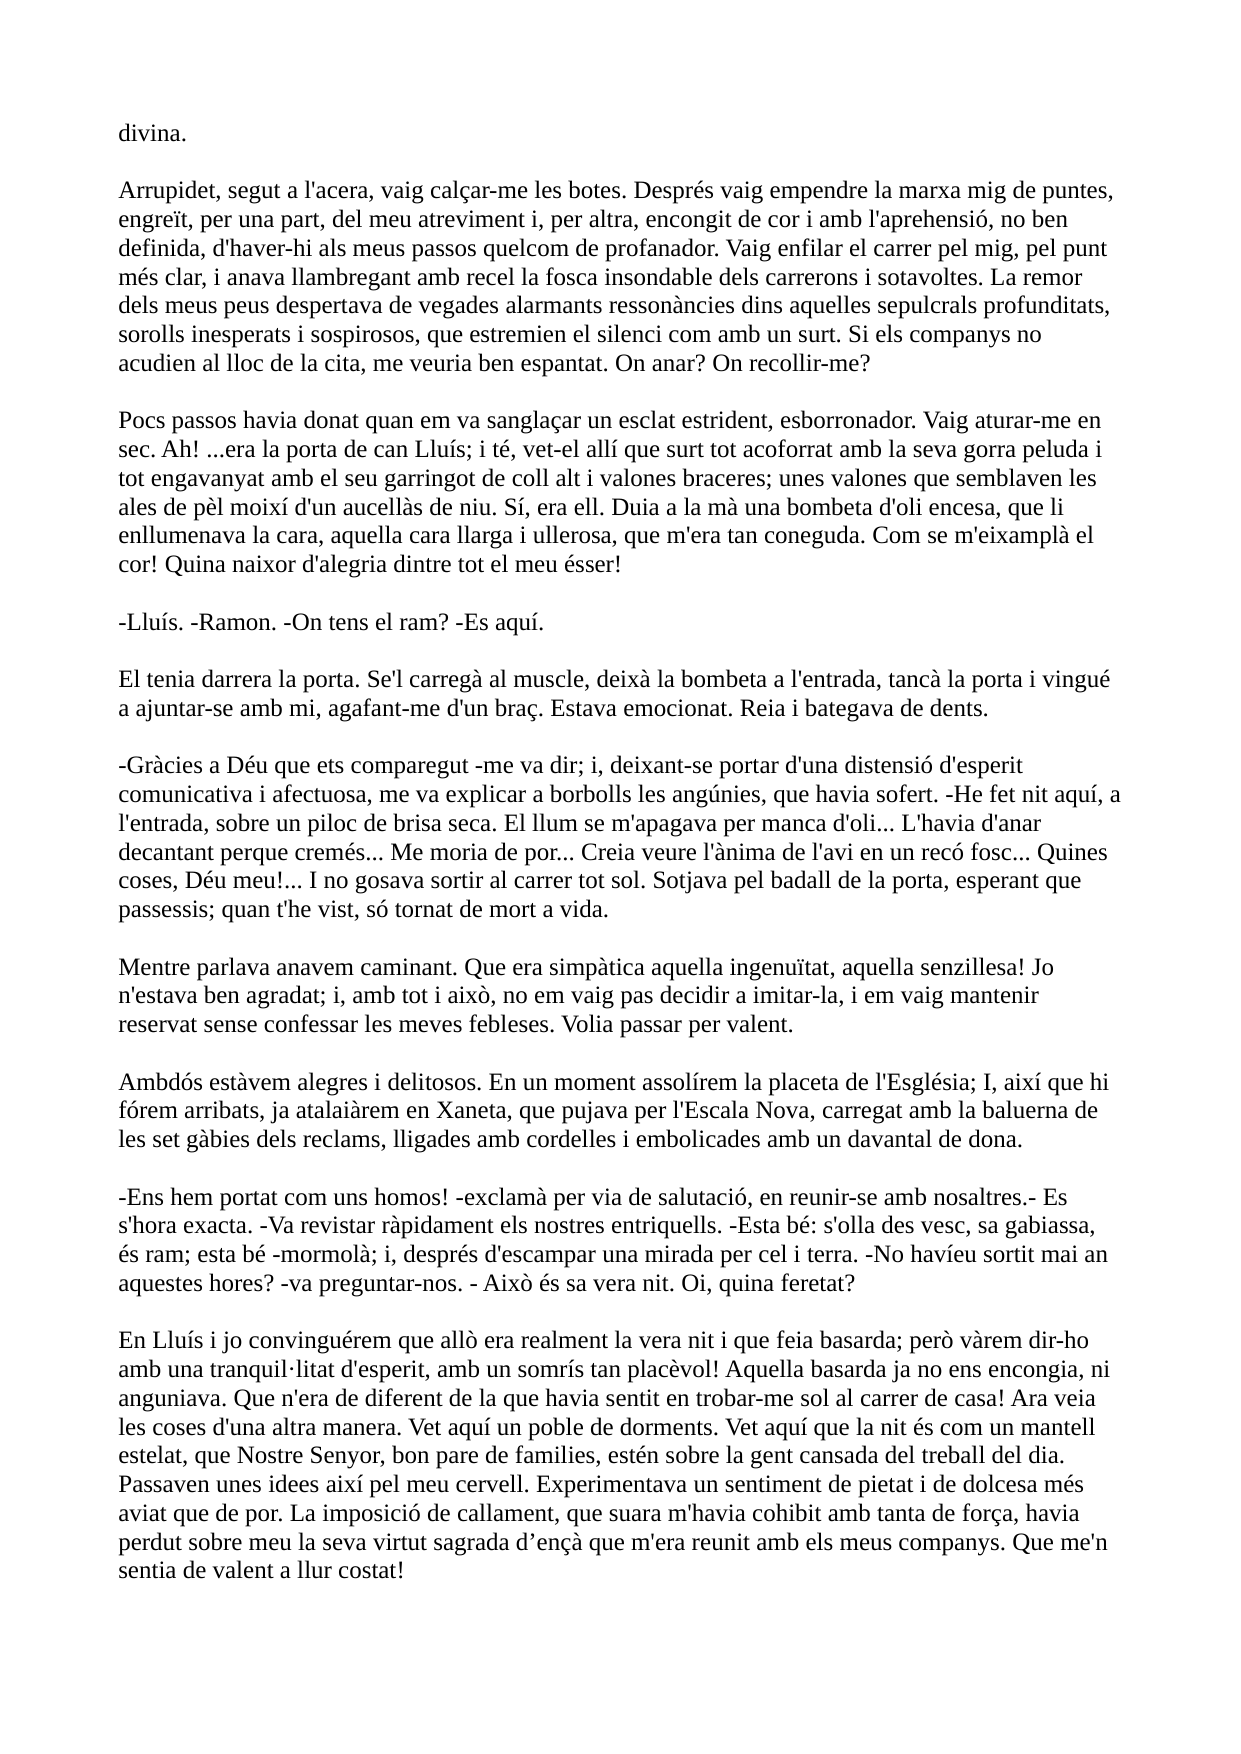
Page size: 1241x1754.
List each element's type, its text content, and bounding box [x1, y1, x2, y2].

text Arrupidet, segut a l'acera, vaig calçar-me les botes. Després vaig empendre la marxa mig de puntes, engreït, per una part, del meu atreviment i, per altra, encongit de cor i amb l'aprehensió, no ben definida, d'haver-hi als meus passos quelcom de profanador. Vaig enfilar el carrer pel mig, pel punt més clar, i anava llambregant amb recel la fosca insondable dels carrerons i sotavoltes. La remor dels meus peus despertava de vegades alarmants ressonàncies dins aquelles sepulcrals profunditats, sorolls inesperats i sospirosos, que estremien el silenci com amb un surt. Si els companys no acudien al lloc de la cita, me veuria ben espantat. On anar? On recollir-me? [118, 176, 1122, 377]
text -Ens hem portat com uns homos! -exclamà per via de salutació, en reunir-se amb nosaltres.- Es s'hora exacta. -Va revistar ràpidament els nostres entriquells. -Esta bé: s'olla des vesc, sa gabiassa, és ram; esta bé -mormolà; i, després d'escampar una mirada per cel i terra. -No havíeu sortit mai an aquestes hores? -va preguntar-nos. - Això és sa vera nit. Oi, quina feretat? [118, 1182, 1122, 1297]
text En Lluís i jo convinguérem que allò era realment la vera nit i que feia basarda; però vàrem dir-ho amb una tranquil·litat d'esperit, amb un somrís tan placèvol! Aquella basarda ja no ens encongia, ni anguniava. Que n'era de diferent de la que havia sentit en trobar-me sol al carrer de casa! Ara veia les coses d'una altra manera. Vet aquí un poble de dorments. Vet aquí que la nit és com un mantell estelat, que Nostre Senyor, bon pare de families, estén sobre la gent cansada del treball del dia. Passaven unes idees així pel meu cervell. Experimentava un sentiment de pietat i de dolcesa més aviat que de por. La imposició de callament, que suara m'havia cohibit amb tanta de força, havia perdut sobre meu la seva virtut sagrada d’ençà que m'era reunit amb els meus companys. Que me'n sentia de valent a llur costat! [118, 1326, 1122, 1584]
text -Gràcies a Déu que ets comparegut -me va dir; i, deixant-se portar d'una distensió d'esperit comunicativa i afectuosa, me va explicar a borbolls les angúnies, que havia sofert. -He fet nit aquí, a l'entrada, sobre un piloc de brisa seca. El llum se m'apagava per manca d'oli... L'havia d'anar decantant perque cremés... Me moria de por... Creia veure l'ànima de l'avi en un recó fosc... Quines coses, Déu meu!... I no gosava sortir al carrer tot sol. Sotjava pel badall de la porta, esperant que passessis; quan t'he vist, só tornat de mort a vida. [118, 751, 1122, 923]
text Ambdós estàvem alegres i delitosos. En un moment assolírem la placeta de l'Església; I, així que hi fórem arribats, ja atalaiàrem en Xaneta, que pujava per l'Escala Nova, carregat amb la baluerna de les set gàbies dels reclams, lligades amb cordelles i embolicades amb un davantal de dona. [118, 1067, 1122, 1153]
text -Lluís. -Ramon. -On tens el ram? -Es aquí. [118, 607, 1122, 636]
text divina. [118, 118, 1122, 147]
text Pocs passos havia donat quan em va sanglaçar un esclat estrident, esborronador. Vaig aturar-me en sec. Ah! ...era la porta de can Lluís; i té, vet-el allí que surt tot acoforrat amb la seva gorra peluda i tot engavanyat amb el seu garringot de coll alt i valones braceres; unes valones que semblaven les ales de pèl moixí d'un aucellàs de niu. Sí, era ell. Duia a la mà una bombeta d'oli encesa, que li enllumenava la cara, aquella cara llarga i ullerosa, que m'era tan coneguda. Com se m'eixamplà el cor! Quina naixor d'alegria dintre tot el meu ésser! [118, 406, 1122, 578]
text El tenia darrera la porta. Se'l carregà al muscle, deixà la bombeta a l'entrada, tancà la porta i vingué a ajuntar-se amb mi, agafant-me d'un braç. Estava emocionat. Reia i bategava de dents. [118, 664, 1122, 722]
text Mentre parlava anavem caminant. Que era simpàtica aquella ingenuïtat, aquella senzillesa! Jo n'estava ben agradat; i, amb tot i això, no em vaig pas decidir a imitar-la, i em vaig mantenir reservat sense confessar les meves febleses. Volia passar per valent. [118, 952, 1122, 1038]
